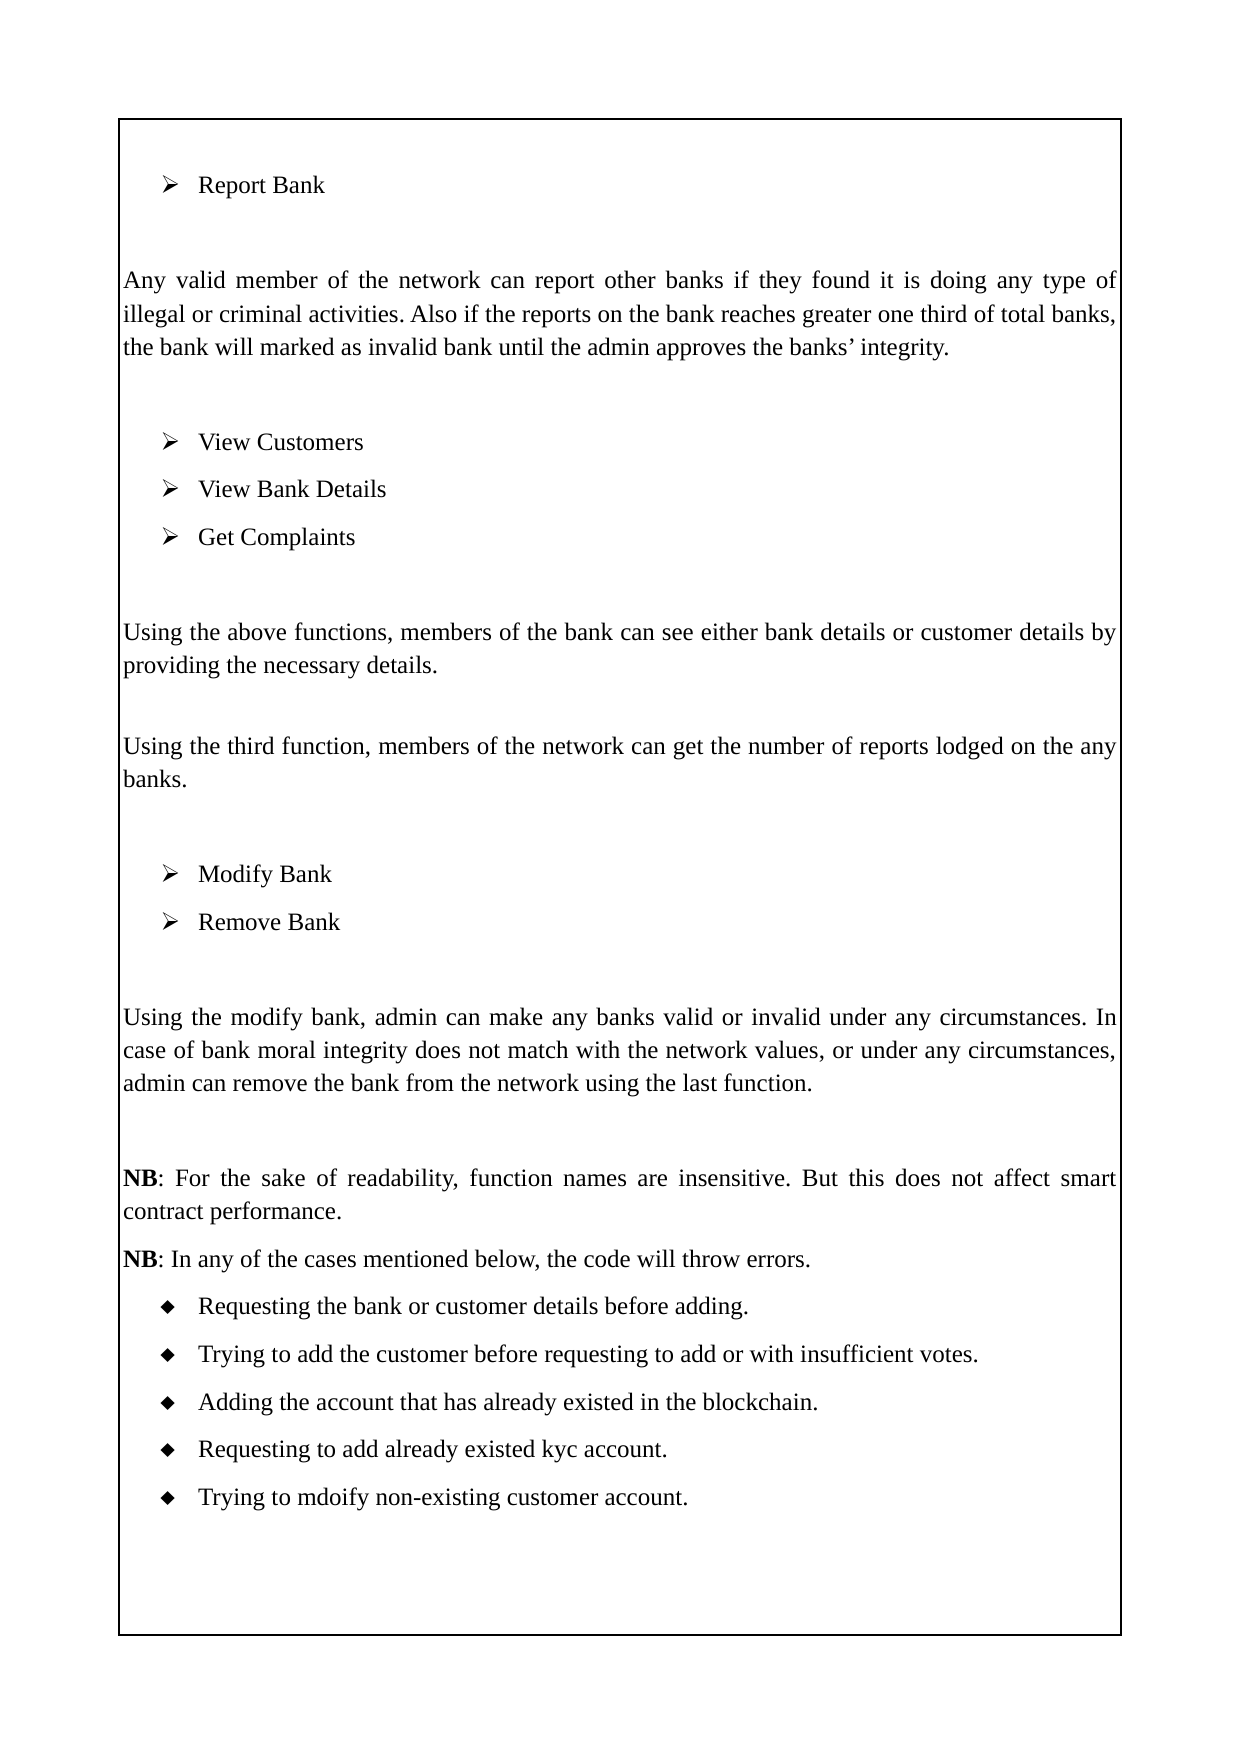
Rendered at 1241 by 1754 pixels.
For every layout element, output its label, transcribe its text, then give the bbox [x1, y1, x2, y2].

list Get Complaints [160, 522, 1117, 551]
list Requesting the bank or customer details before adding. [160, 1291, 1117, 1320]
list Remove Bank [160, 907, 1117, 936]
list Modify Bank [160, 859, 1117, 888]
list View Customers [160, 427, 1117, 456]
text Any valid member of the network can report other banks if they found it is doing any type of illegal or criminal activities. Also if the reports on the bank reaches greater one third of total banks, the bank will marked as invalid bank until the admin approves the banks’ integrity. [123, 266, 1117, 360]
text Using the above functions, members of the bank can see either bank details or customer details by providing the necessary details. [123, 617, 1117, 679]
list Trying to add the customer before requesting to add or with insufficient votes. [160, 1339, 1117, 1368]
text NB: For the sake of readability, function names are insensitive. But this does not affect smart contract performance. [123, 1163, 1117, 1225]
text NB: In any of the cases mentioned below, the code will throw errors. [123, 1244, 1117, 1273]
list Trying to mdoify non-existing customer account. [160, 1482, 1117, 1511]
text Using the third function, members of the network can get the number of reports lodged on the any banks. [123, 698, 1117, 793]
text Using the modify bank, admin can make any banks valid or invalid under any circumstances. In case of bank moral integrity does not match with the network values, or under any circumstances, admin can remove the bank from the network using the last function. [123, 1002, 1117, 1097]
list Adding the account that has already existed in the blockchain. [160, 1387, 1117, 1415]
list Requesting to add already existed kyc account. [160, 1434, 1117, 1463]
list Report Bank [160, 170, 1117, 199]
list View Bank Details [160, 474, 1117, 503]
